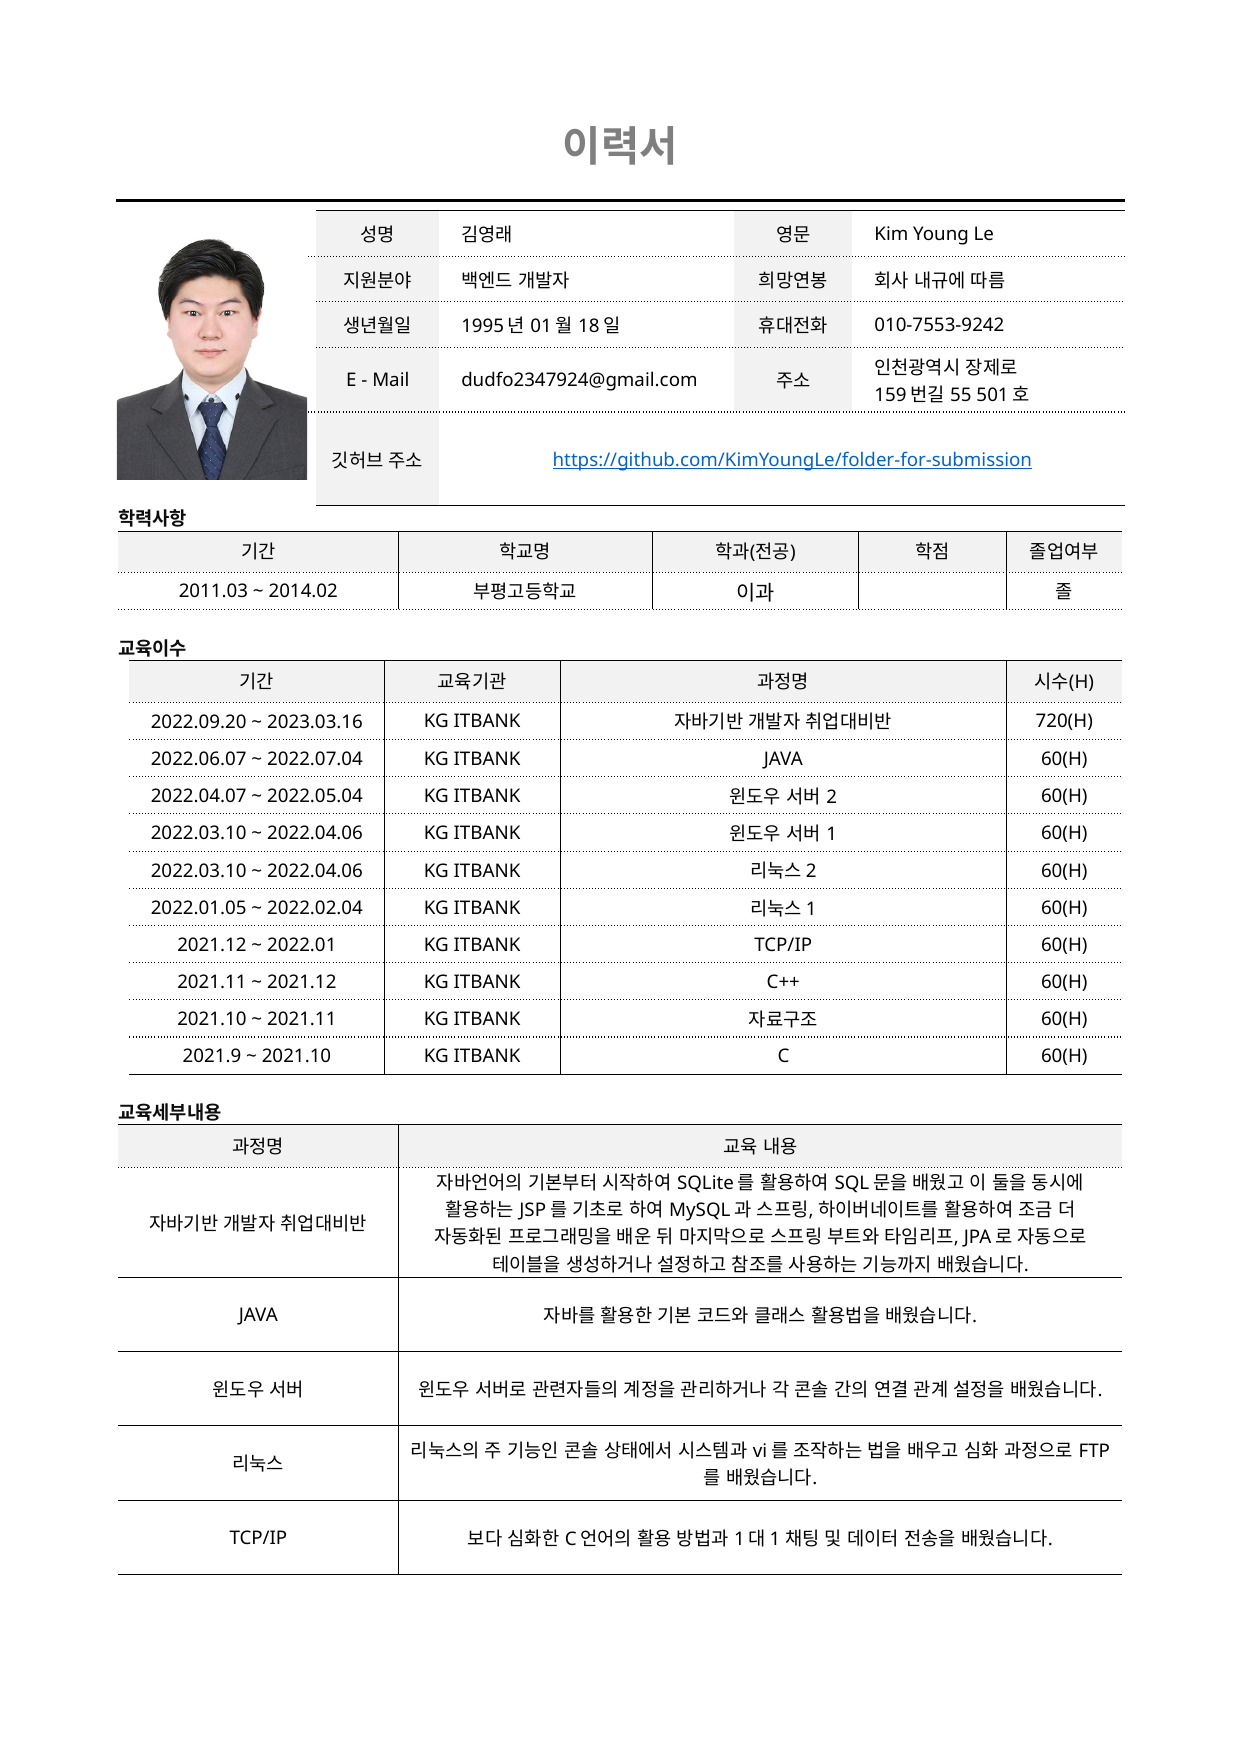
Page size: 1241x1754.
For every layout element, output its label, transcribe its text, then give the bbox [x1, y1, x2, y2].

table_cell 윈도우 서버 [118, 1352, 398, 1425]
table_cell JAVA [118, 1278, 398, 1351]
table_cell [859, 572, 1006, 609]
table_cell 회사 내규에 따름 [852, 256, 1125, 301]
table_cell 2022.03.10 ~ 2022.04.06 [129, 813, 384, 851]
table_cell 010-7553-9242 [852, 301, 1125, 347]
table_cell KG ITBANK [385, 999, 560, 1036]
table_cell KG ITBANK [385, 851, 560, 888]
table_cell KG ITBANK [385, 702, 560, 739]
table_cell 60(H) [1007, 1036, 1122, 1074]
table_cell Kim Young Le [852, 211, 1125, 256]
table_cell E - Mail [316, 347, 439, 411]
picture [116, 225, 308, 480]
table_cell 2021.11 ~ 2021.12 [129, 962, 384, 999]
table_cell 60(H) [1007, 888, 1122, 925]
table_cell 지원분야 [316, 256, 439, 301]
table_header 기간 [118, 532, 398, 572]
table_cell 2022.01.05 ~ 2022.02.04 [129, 888, 384, 925]
table_cell KG ITBANK [385, 813, 560, 851]
table_cell TCP/IP [561, 925, 1006, 962]
table_cell 윈도우 서버 1 [561, 813, 1006, 851]
text 학력사항 [118, 506, 1122, 531]
table_header 학점 [859, 532, 1006, 572]
table_cell 보다 심화한 C언어의 활용 방법과 1대1 채팅 및 데이터 전송을 배웠습니다. [399, 1501, 1122, 1574]
table_header 기간 [129, 661, 384, 702]
table_cell 60(H) [1007, 999, 1122, 1036]
table_cell 60(H) [1007, 776, 1122, 813]
table_cell [308, 256, 316, 411]
table_cell TCP/IP [118, 1501, 398, 1574]
table_cell 윈도우 서버로 관련자들의 계정을 관리하거나 각 콘솔 간의 연결 관계 설정을 배웠습니다. [399, 1352, 1122, 1425]
table_header 이력서 [113, 118, 1128, 173]
text 교육세부내용 [118, 1100, 1122, 1124]
table_cell 720(H) [1007, 702, 1122, 739]
table_cell 자바기반 개발자 취업대비반 [561, 702, 1006, 739]
table_cell 60(H) [1007, 962, 1122, 999]
table_cell 60(H) [1007, 739, 1122, 776]
table_cell [116, 480, 308, 505]
table_cell 영문 [734, 211, 852, 256]
table_cell 희망연봉 [734, 256, 852, 301]
table_header 학과(전공) [653, 532, 858, 572]
table_cell C++ [561, 962, 1006, 999]
table_cell 부평고등학교 [399, 572, 652, 609]
table_cell 이과 [653, 572, 858, 609]
table_cell KG ITBANK [385, 888, 560, 925]
table_cell [308, 411, 316, 505]
table_cell 자바언어의 기본부터 시작하여 SQLite를 활용하여 SQL문을 배웠고 이 둘을 동시에 활용하는 JSP를 기초로 하여 MySQL과 스프링, 하이버네이트를 활용하여 조금 더 자동화된 프로그래밍을 배운 뒤 마지막으로 스프링 부트와 타임리프, JPA로 자동으로 테이블을 생성하거나 설정하고 참조를 사용하는 기능까지 배웠습니다. [399, 1167, 1122, 1276]
table_cell 김영래 [439, 211, 734, 256]
table_cell 60(H) [1007, 813, 1122, 851]
table_cell 자료구조 [561, 999, 1006, 1036]
table_cell 60(H) [1007, 851, 1122, 888]
table_cell KG ITBANK [385, 925, 560, 962]
table_cell 2022.03.10 ~ 2022.04.06 [129, 851, 384, 888]
table_cell [116, 210, 308, 225]
table_cell 2022.06.07 ~ 2022.07.04 [129, 739, 384, 776]
table_cell 주소 [734, 347, 852, 411]
table_cell 생년월일 [316, 301, 439, 347]
table_header 교육기관 [385, 661, 560, 702]
table_cell 졸 [1007, 572, 1122, 609]
table_cell 리눅스1 [561, 888, 1006, 925]
table_cell 리눅스 [118, 1426, 398, 1499]
table_cell KG ITBANK [385, 962, 560, 999]
table_header 과정명 [118, 1125, 398, 1167]
table_cell 60(H) [1007, 925, 1122, 962]
table_cell 2021.10 ~ 2021.11 [129, 999, 384, 1036]
table_cell KG ITBANK [385, 1036, 560, 1074]
table_header 학교명 [399, 532, 652, 572]
table_cell https://github.com/KimYoungLe/folder-for-submission [439, 411, 1125, 505]
table_cell 인천광역시 장제로 159번길 55 501호 [852, 347, 1125, 411]
table_header [116, 202, 1125, 210]
table_cell JAVA [561, 739, 1006, 776]
table_cell KG ITBANK [385, 739, 560, 776]
table_cell 1995년 01월 18일 [439, 301, 734, 347]
table_header 교육 내용 [399, 1125, 1122, 1167]
table_cell 깃허브 주소 [316, 411, 439, 505]
table_cell 2021.9 ~ 2021.10 [129, 1036, 384, 1074]
table_cell KG ITBANK [385, 776, 560, 813]
table_cell 성명 [316, 211, 439, 256]
table_cell 2021.12 ~ 2022.01 [129, 925, 384, 962]
table_cell 리눅스의 주 기능인 콘솔 상태에서 시스템과 vi를 조작하는 법을 배우고 심화 과정으로 FTP를 배웠습니다. [399, 1426, 1122, 1499]
table_header 졸업여부 [1007, 532, 1122, 572]
table_cell 2011.03 ~ 2014.02 [118, 572, 398, 609]
table_cell 자바를 활용한 기본 코드와 클래스 활용법을 배웠습니다. [399, 1278, 1122, 1351]
table_cell 윈도우 서버 2 [561, 776, 1006, 813]
table_cell 리눅스2 [561, 851, 1006, 888]
table_cell C [561, 1036, 1006, 1074]
table_header 과정명 [561, 661, 1006, 702]
table_cell 백엔드 개발자 [439, 256, 734, 301]
table_header 시수(H) [1007, 661, 1122, 702]
table_cell 2022.09.20 ~ 2023.03.16 [129, 702, 384, 739]
table_cell [308, 210, 316, 256]
table_cell 2022.04.07 ~ 2022.05.04 [129, 776, 384, 813]
text 교육이수 [118, 636, 1122, 660]
table_cell dudfo2347924@gmail.com [439, 347, 734, 411]
table_cell 자바기반 개발자 취업대비반 [118, 1167, 398, 1276]
table_cell 휴대전화 [734, 301, 852, 347]
